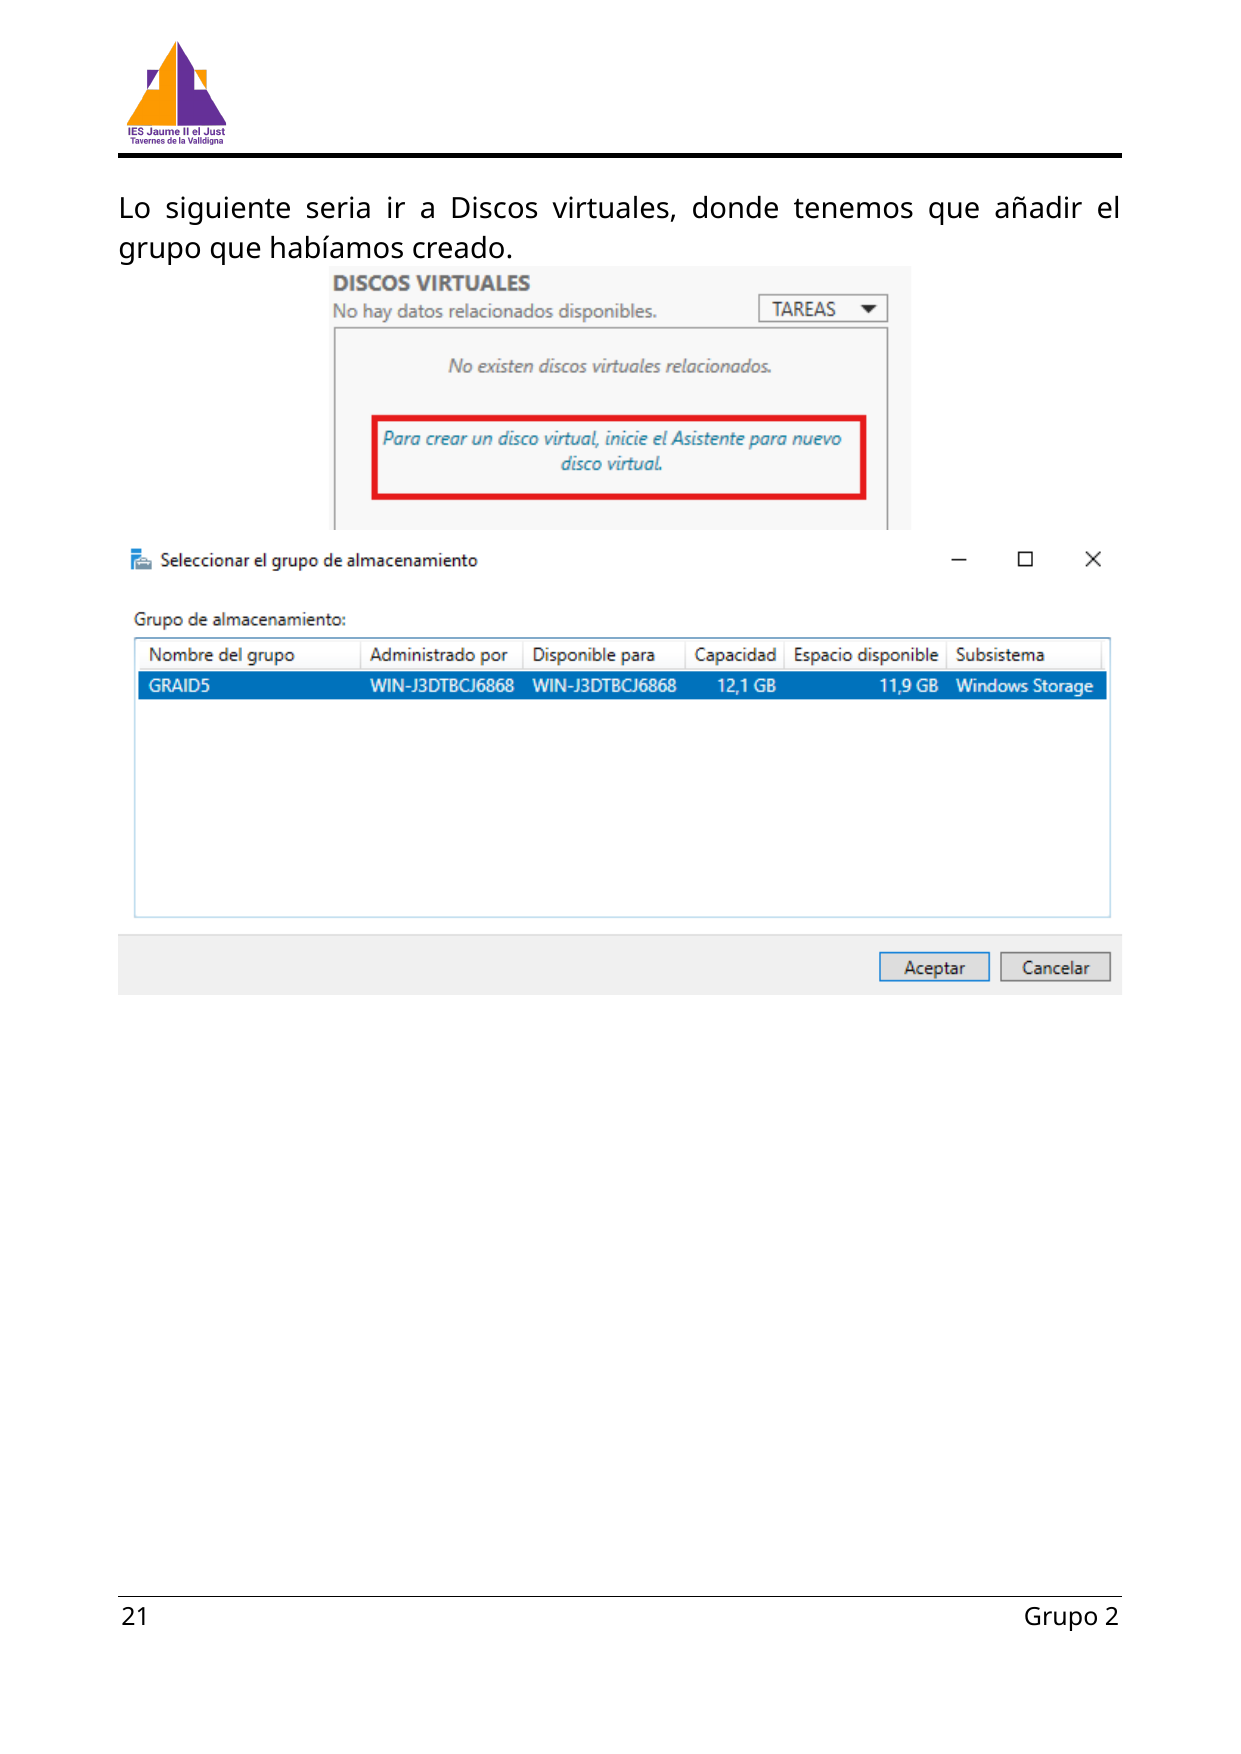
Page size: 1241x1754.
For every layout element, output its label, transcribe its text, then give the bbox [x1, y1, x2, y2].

picture [126, 41, 227, 145]
picture [118, 541, 1123, 995]
text Lo siguiente seria ir a Discos virtuales, donde tenemos que añadir el grupo que habíamos creado. [118, 187, 1122, 267]
picture [328, 266, 912, 530]
